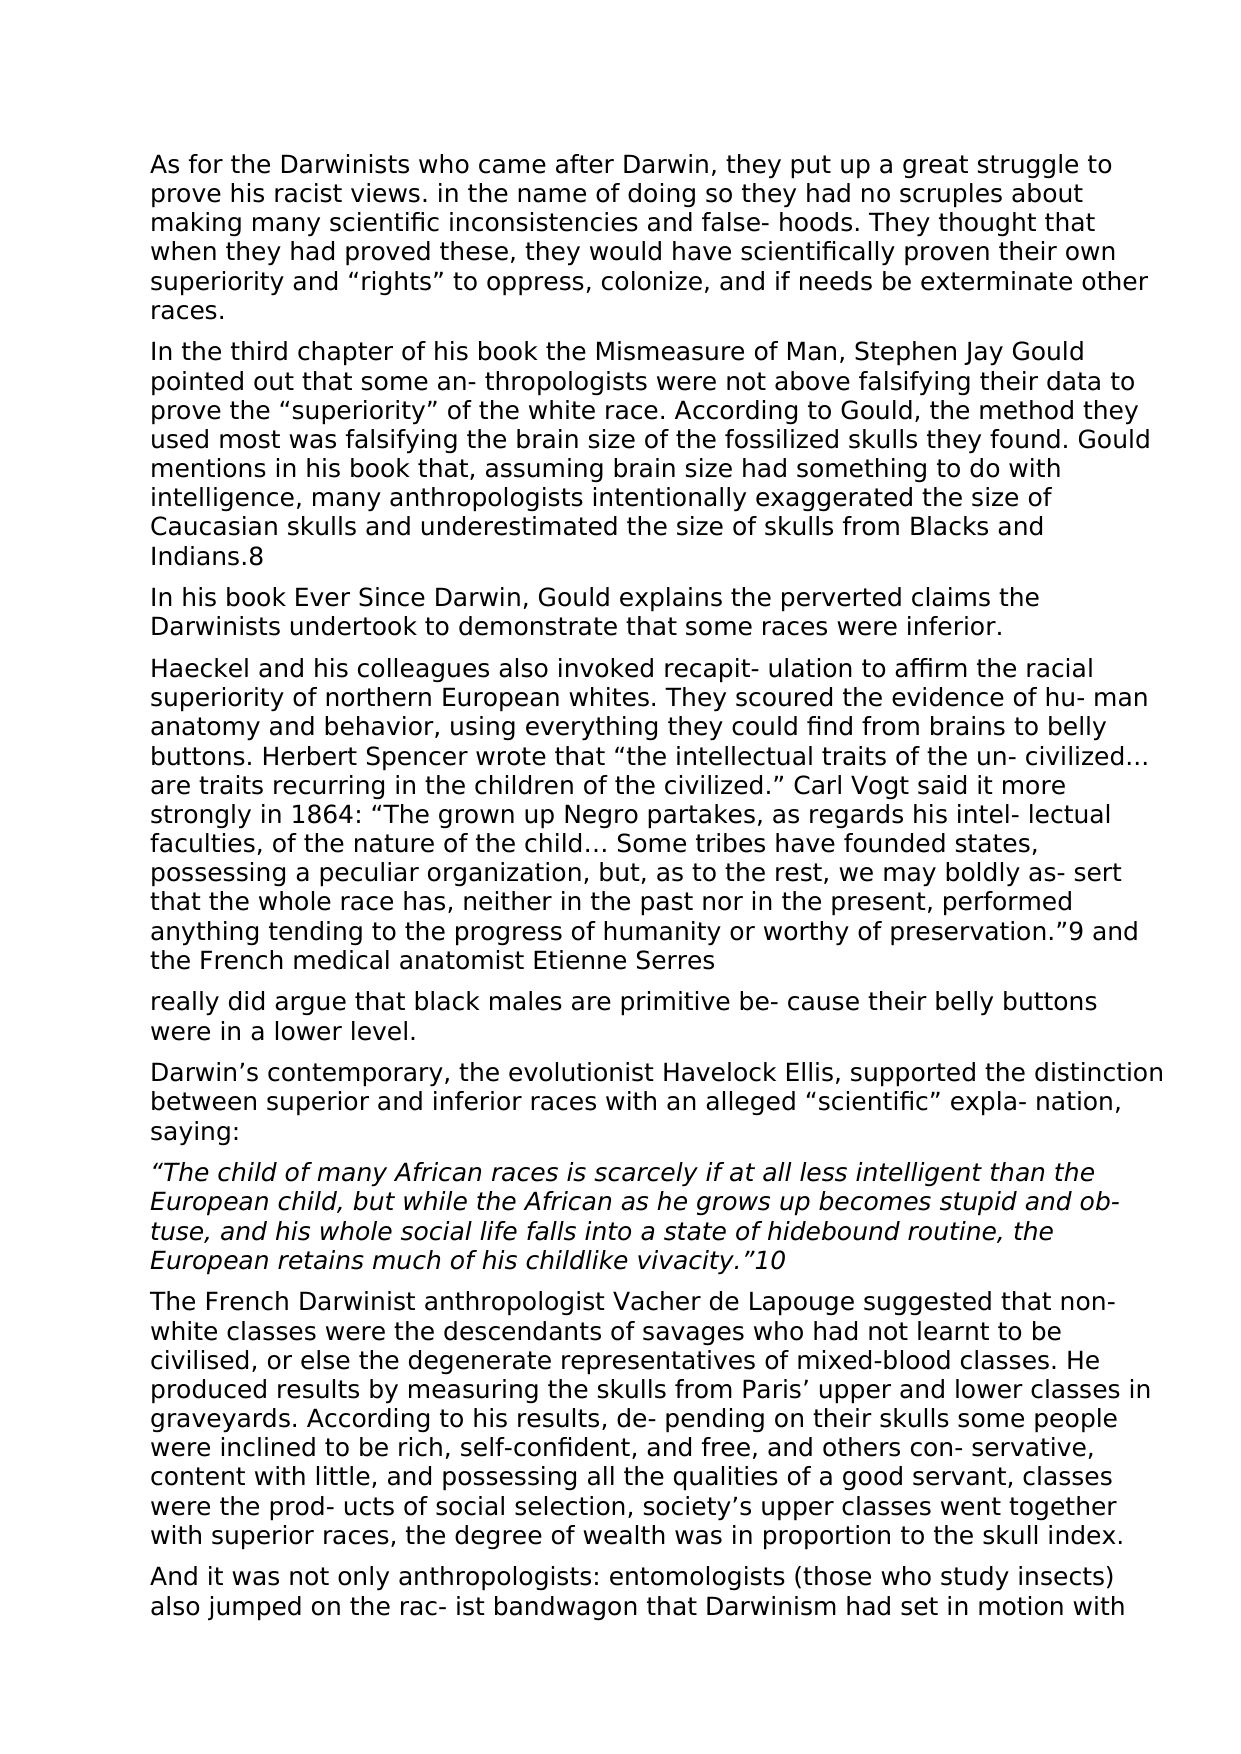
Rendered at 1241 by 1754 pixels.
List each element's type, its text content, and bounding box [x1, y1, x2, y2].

text And it was not only anthropologists: entomologists (those who study insects) also jumped on the rac- ist bandwagon that Darwinism had set in motion with [150, 1562, 1165, 1621]
text As for the Darwinists who came after Darwin, they put up a great struggle to prove his racist views. in the name of doing so they had no scruples about making many scientific inconsistencies and false- hoods. They thought that when they had proved these, they would have scientifically proven their own superiority and “rights” to oppress, colonize, and if needs be exterminate other races. [150, 150, 1165, 325]
text “The child of many African races is scarcely if at all less intelligent than the European child, but while the African as he grows up becomes stupid and ob- tuse, and his whole social life falls into a state of hidebound routine, the European retains much of his childlike vivacity.”10 [150, 1158, 1165, 1275]
text Darwin’s contemporary, the evolutionist Havelock Ellis, supported the distinction between superior and inferior races with an alleged “scientific” expla- nation, saying: [150, 1058, 1165, 1146]
text really did argue that black males are primitive be- cause their belly buttons were in a lower level. [150, 987, 1165, 1046]
text In his book Ever Since Darwin, Gould explains the perverted claims the Darwinists undertook to demonstrate that some races were inferior. [150, 583, 1165, 642]
text The French Darwinist anthropologist Vacher de Lapouge suggested that non-white classes were the descendants of savages who had not learnt to be civilised, or else the degenerate representatives of mixed-blood classes. He produced results by measuring the skulls from Paris’ upper and lower classes in graveyards. According to his results, de- pending on their skulls some people were inclined to be rich, self-confident, and free, and others con- servative, content with little, and possessing all the qualities of a good servant, classes were the prod- ucts of social selection, society’s upper classes went together with superior races, the degree of wealth was in proportion to the skull index. [150, 1287, 1165, 1550]
text In the third chapter of his book the Mismeasure of Man, Stephen Jay Gould pointed out that some an- thropologists were not above falsifying their data to prove the “superiority” of the white race. According to Gould, the method they used most was falsifying the brain size of the fossilized skulls they found. Gould mentions in his book that, assuming brain size had something to do with intelligence, many anthropologists intentionally exaggerated the size of Caucasian skulls and underestimated the size of skulls from Blacks and Indians.8 [150, 337, 1165, 571]
text Haeckel and his colleagues also invoked recapit- ulation to affirm the racial superiority of northern European whites. They scoured the evidence of hu- man anatomy and behavior, using everything they could find from brains to belly buttons. Herbert Spencer wrote that “the intellectual traits of the un- civilized... are traits recurring in the children of the civilized.” Carl Vogt said it more strongly in 1864: “The grown up Negro partakes, as regards his intel- lectual faculties, of the nature of the child… Some tribes have founded states, possessing a peculiar organization, but, as to the rest, we may boldly as- sert that the whole race has, neither in the past nor in the present, performed anything tending to the progress of humanity or worthy of preservation.”9 and the French medical anatomist Etienne Serres [150, 654, 1165, 975]
